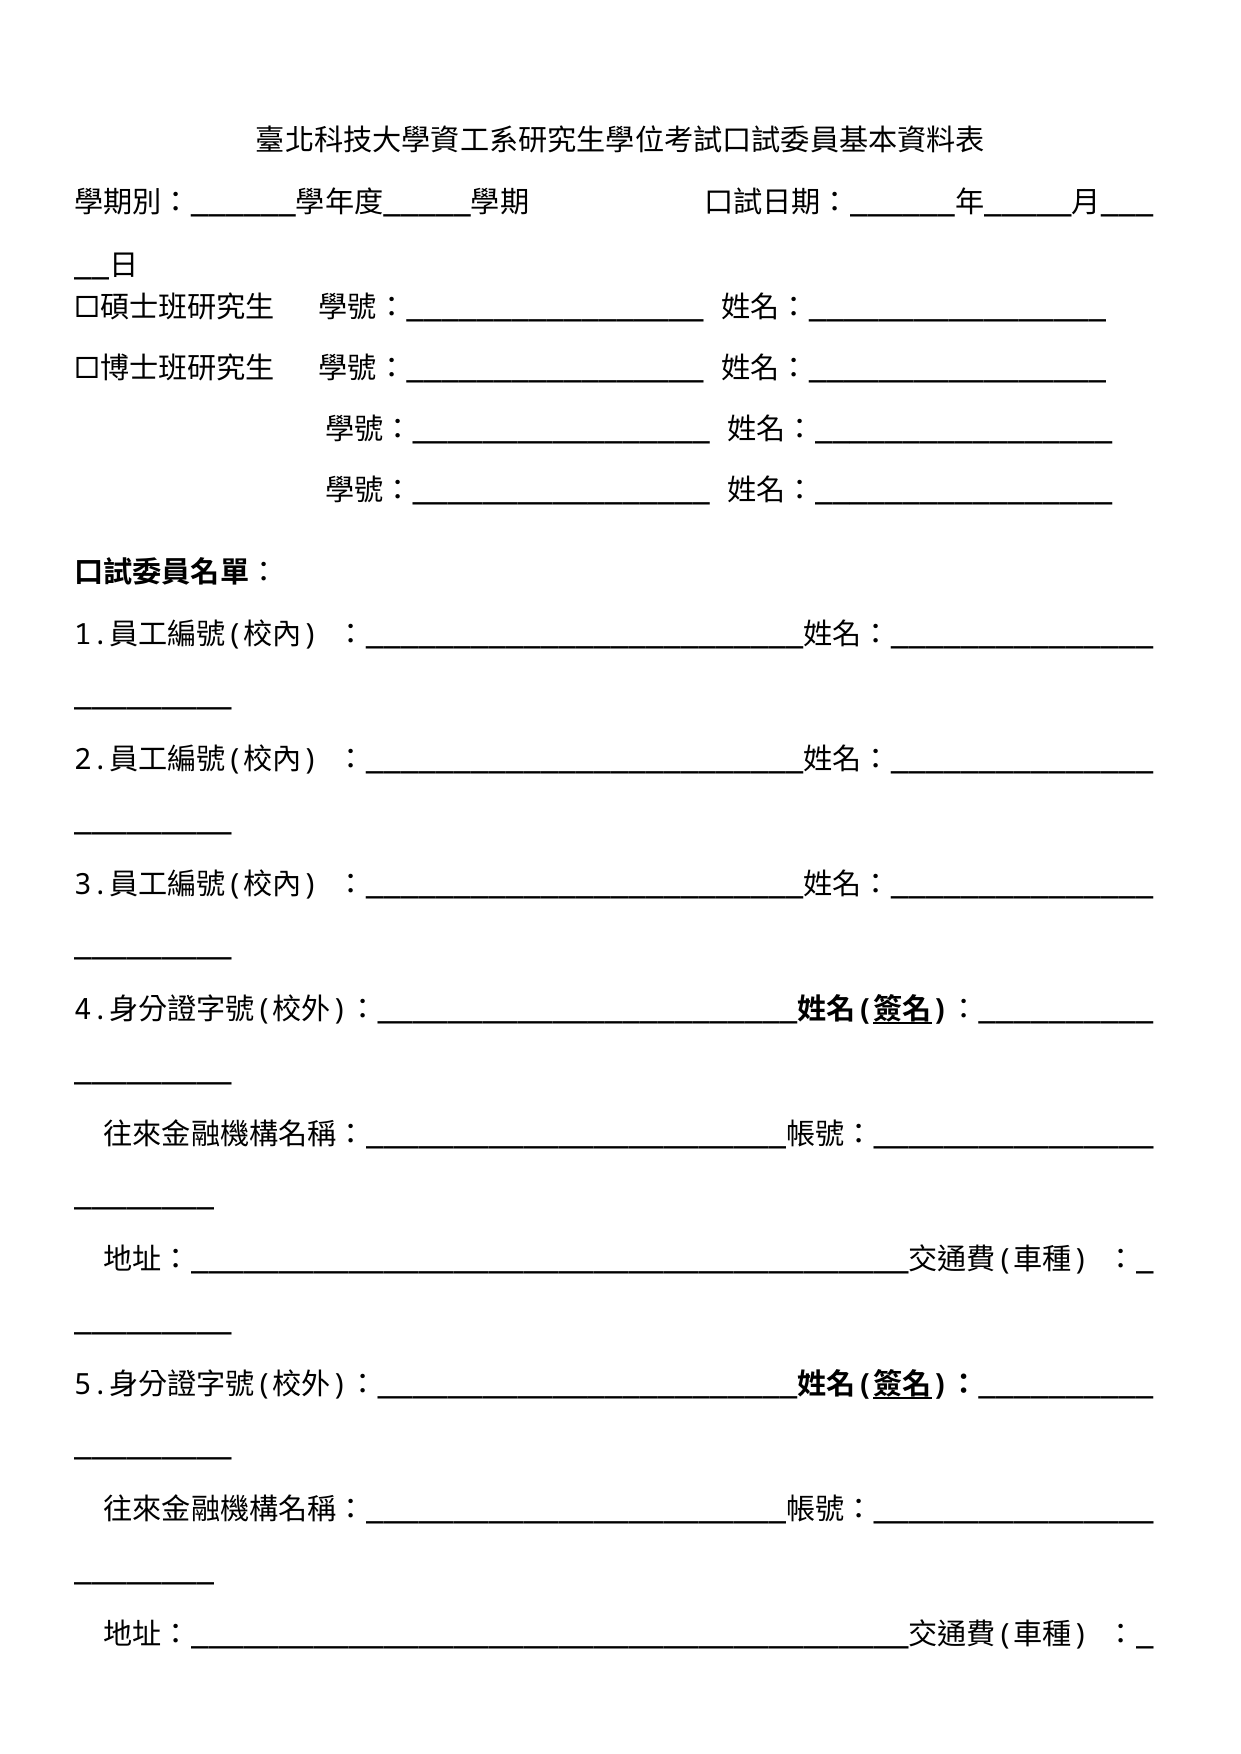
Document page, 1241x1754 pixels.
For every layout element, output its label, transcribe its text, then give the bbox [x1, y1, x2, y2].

text 學號：_________________ 姓名：_________________ [74, 467, 1167, 509]
text 學號：_________________ 姓名：_________________ [74, 406, 1167, 448]
text 1.員工編號(校內) ：_________________________姓名：________________________ [74, 590, 1167, 715]
text 5.身分證字號(校外)：________________________姓名(簽名)：___________________ [74, 1340, 1167, 1465]
text 地址：_________________________________________交通費(車種) ：_ [74, 1590, 1167, 1653]
text 3.員工編號(校內) ：_________________________姓名：________________________ [74, 840, 1167, 965]
text 口試委員名單： [74, 528, 1167, 590]
text 地址：_________________________________________交通費(車種) ：__________ [74, 1215, 1167, 1340]
text 2.員工編號(校內) ：_________________________姓名：________________________ [74, 715, 1167, 840]
text 往來金融機構名稱：________________________帳號：________________________ [74, 1465, 1167, 1590]
text 4.身分證字號(校外)：________________________姓名(簽名)：___________________ [74, 965, 1167, 1090]
text 往來金融機構名稱：________________________帳號：________________________ [74, 1090, 1167, 1215]
text 博士班研究生 學號：_________________ 姓名：_________________ [74, 344, 1167, 387]
text 臺北科技大學資工系研究生學位考試口試委員基本資料表 [74, 96, 1167, 158]
text 學期別：______學年度_____學期 口試日期：______年_____月_____日 [74, 158, 1167, 283]
text 碩士班研究生 學號：_________________ 姓名：_________________ [74, 283, 1167, 326]
